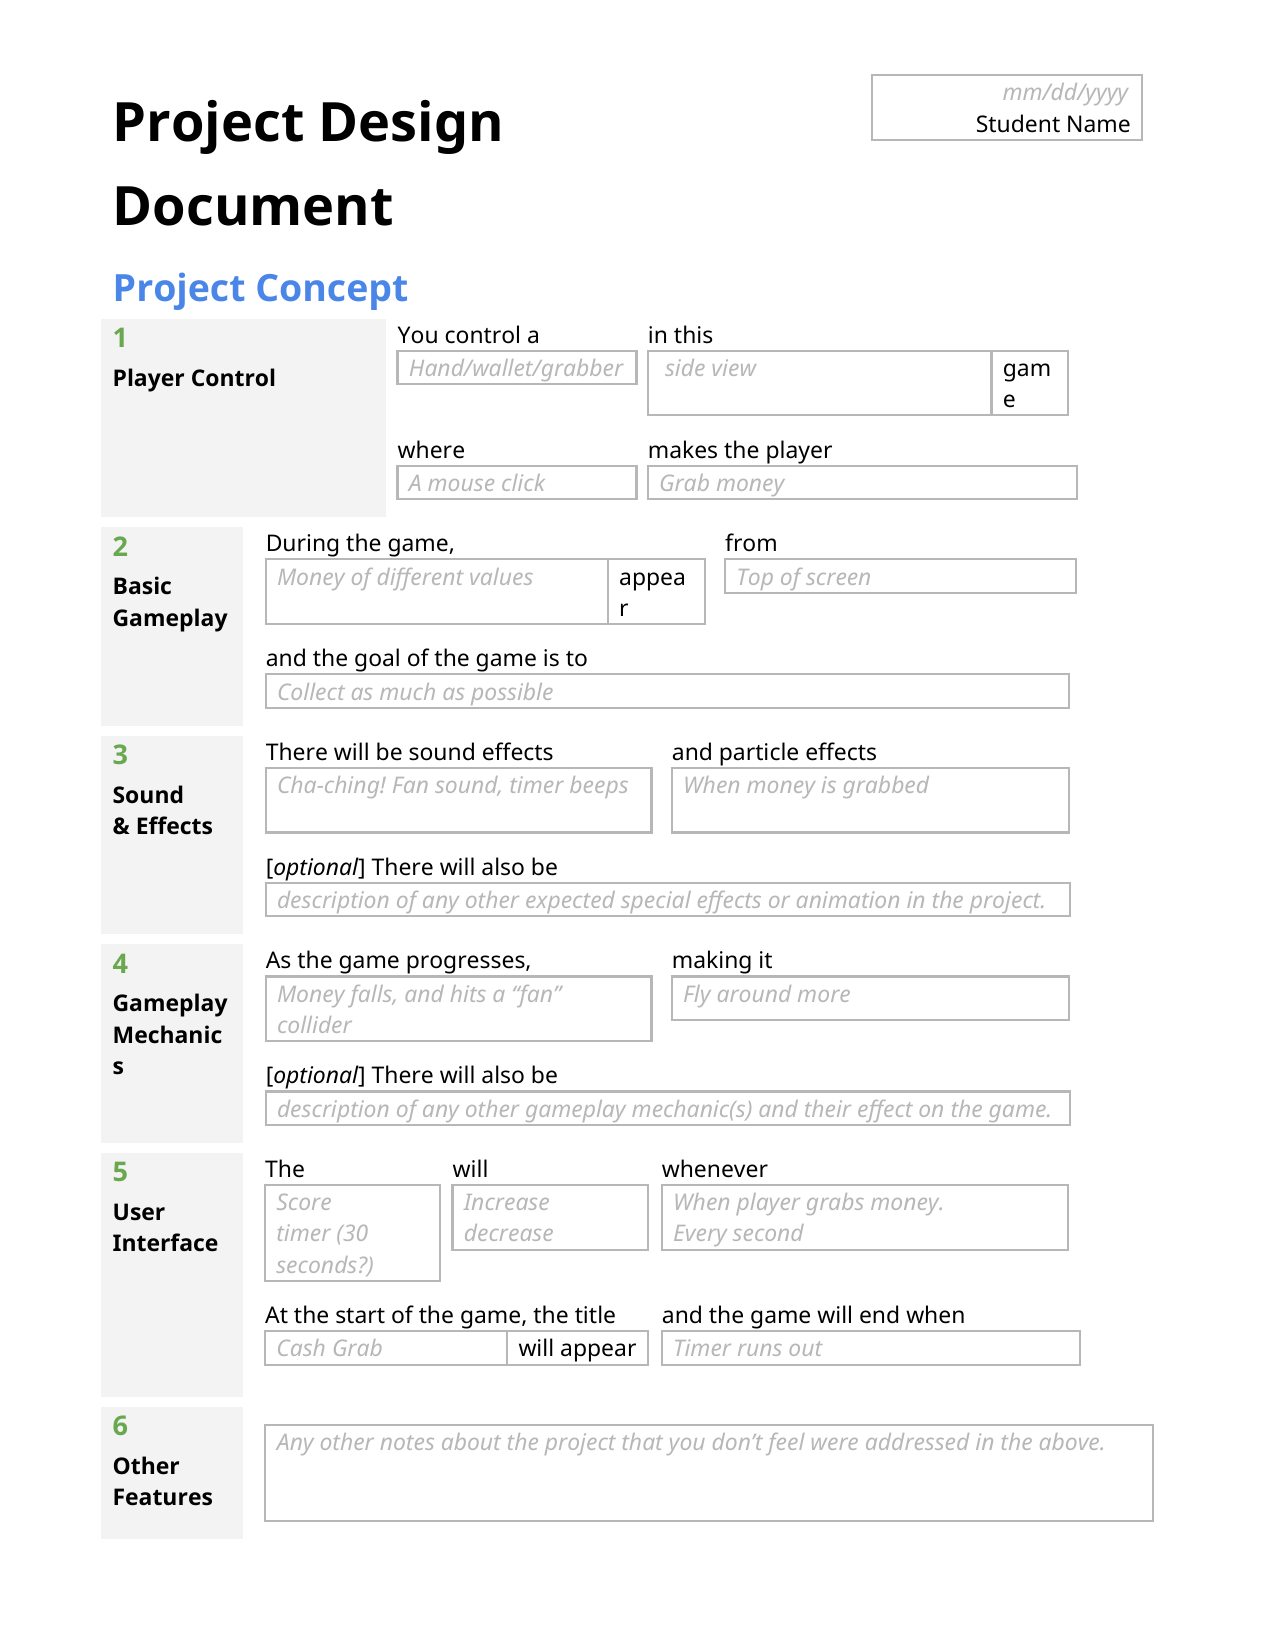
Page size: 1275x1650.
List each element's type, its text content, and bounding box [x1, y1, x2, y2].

table_header 6 Other Features [101, 1407, 243, 1539]
table_header 3 Sound & Effects [101, 736, 243, 934]
table_header 4 Gameplay Mechanics [101, 944, 243, 1143]
table_header whenever [650, 1153, 1121, 1299]
table_header game [993, 352, 1067, 414]
table_header Fly around more [673, 978, 1068, 1019]
table_header Increase decrease [454, 1186, 647, 1248]
table_header appear [609, 560, 704, 623]
table_header side view [649, 352, 990, 414]
table_header When player grabs money. Every second [663, 1186, 1067, 1248]
table_header from [714, 527, 1076, 642]
table_header Grab money [649, 467, 1076, 498]
table_cell At the start of the game, the title [254, 1299, 650, 1397]
table_header Cha-ching! Fan sound, timer beeps [267, 769, 650, 831]
table_header Hand/wallet/grabber [399, 352, 635, 383]
table_cell where [386, 434, 636, 517]
table_cell You control a [386, 319, 636, 433]
table_header [243, 944, 254, 1059]
table_cell [optional] There will also be [254, 851, 1076, 934]
table_cell makes the player [636, 434, 1077, 517]
table_header [243, 736, 254, 851]
table_header A mouse click [399, 467, 635, 498]
table_cell [243, 851, 254, 934]
table_header will appear [508, 1332, 647, 1363]
table_header Money falls, and hits a “fan” collider [267, 978, 650, 1040]
table_header Timer runs out [663, 1332, 1079, 1363]
table_cell [243, 642, 254, 726]
table_header [243, 1407, 254, 1539]
table_cell [243, 1299, 254, 1397]
table_cell [optional] There will also be [254, 1059, 1076, 1143]
table_header Cash Grab [266, 1332, 506, 1363]
table_header Score timer (30 seconds?) [266, 1186, 439, 1280]
table_cell and the goal of the game is to [254, 642, 1076, 726]
table_header Money of different values [267, 560, 607, 623]
table_header Collect as much as possible [267, 675, 1068, 707]
table_header [254, 1407, 1165, 1539]
table_header making it [660, 944, 1076, 1059]
table_header Project Concept [101, 261, 590, 318]
table_header 5 User Interface [101, 1153, 243, 1397]
table_header mm/dd/yyyy Student Name [873, 76, 1141, 139]
table_cell and the game will end when [650, 1299, 1121, 1397]
table_cell in this [636, 319, 1077, 433]
table_header When money is grabbed [673, 769, 1068, 831]
table_header [243, 1153, 254, 1299]
table_cell 1 Player Control [101, 319, 386, 517]
table_header and particle effects [660, 736, 1076, 851]
table_header As the game progresses, [254, 944, 660, 1059]
table_header [590, 261, 1077, 318]
table_header Any other notes about the project that you don’t feel were addressed in the above. [266, 1426, 1152, 1519]
table_cell [243, 1059, 254, 1143]
table_header The [254, 1153, 441, 1299]
table_header During the game, [254, 527, 714, 642]
table_header [809, 57, 1148, 242]
table_header description of any other expected special effects or animation in the project. [267, 884, 1069, 915]
table_header description of any other gameplay mechanic(s) and their effect on the game. [267, 1093, 1069, 1124]
table_header There will be sound effects [254, 736, 660, 851]
table_header will [441, 1153, 650, 1299]
table_header [243, 527, 254, 642]
table_header 2 Basic Gameplay [101, 527, 243, 726]
table_header Project Design Document [101, 57, 809, 242]
table_header Top of screen [726, 560, 1075, 592]
